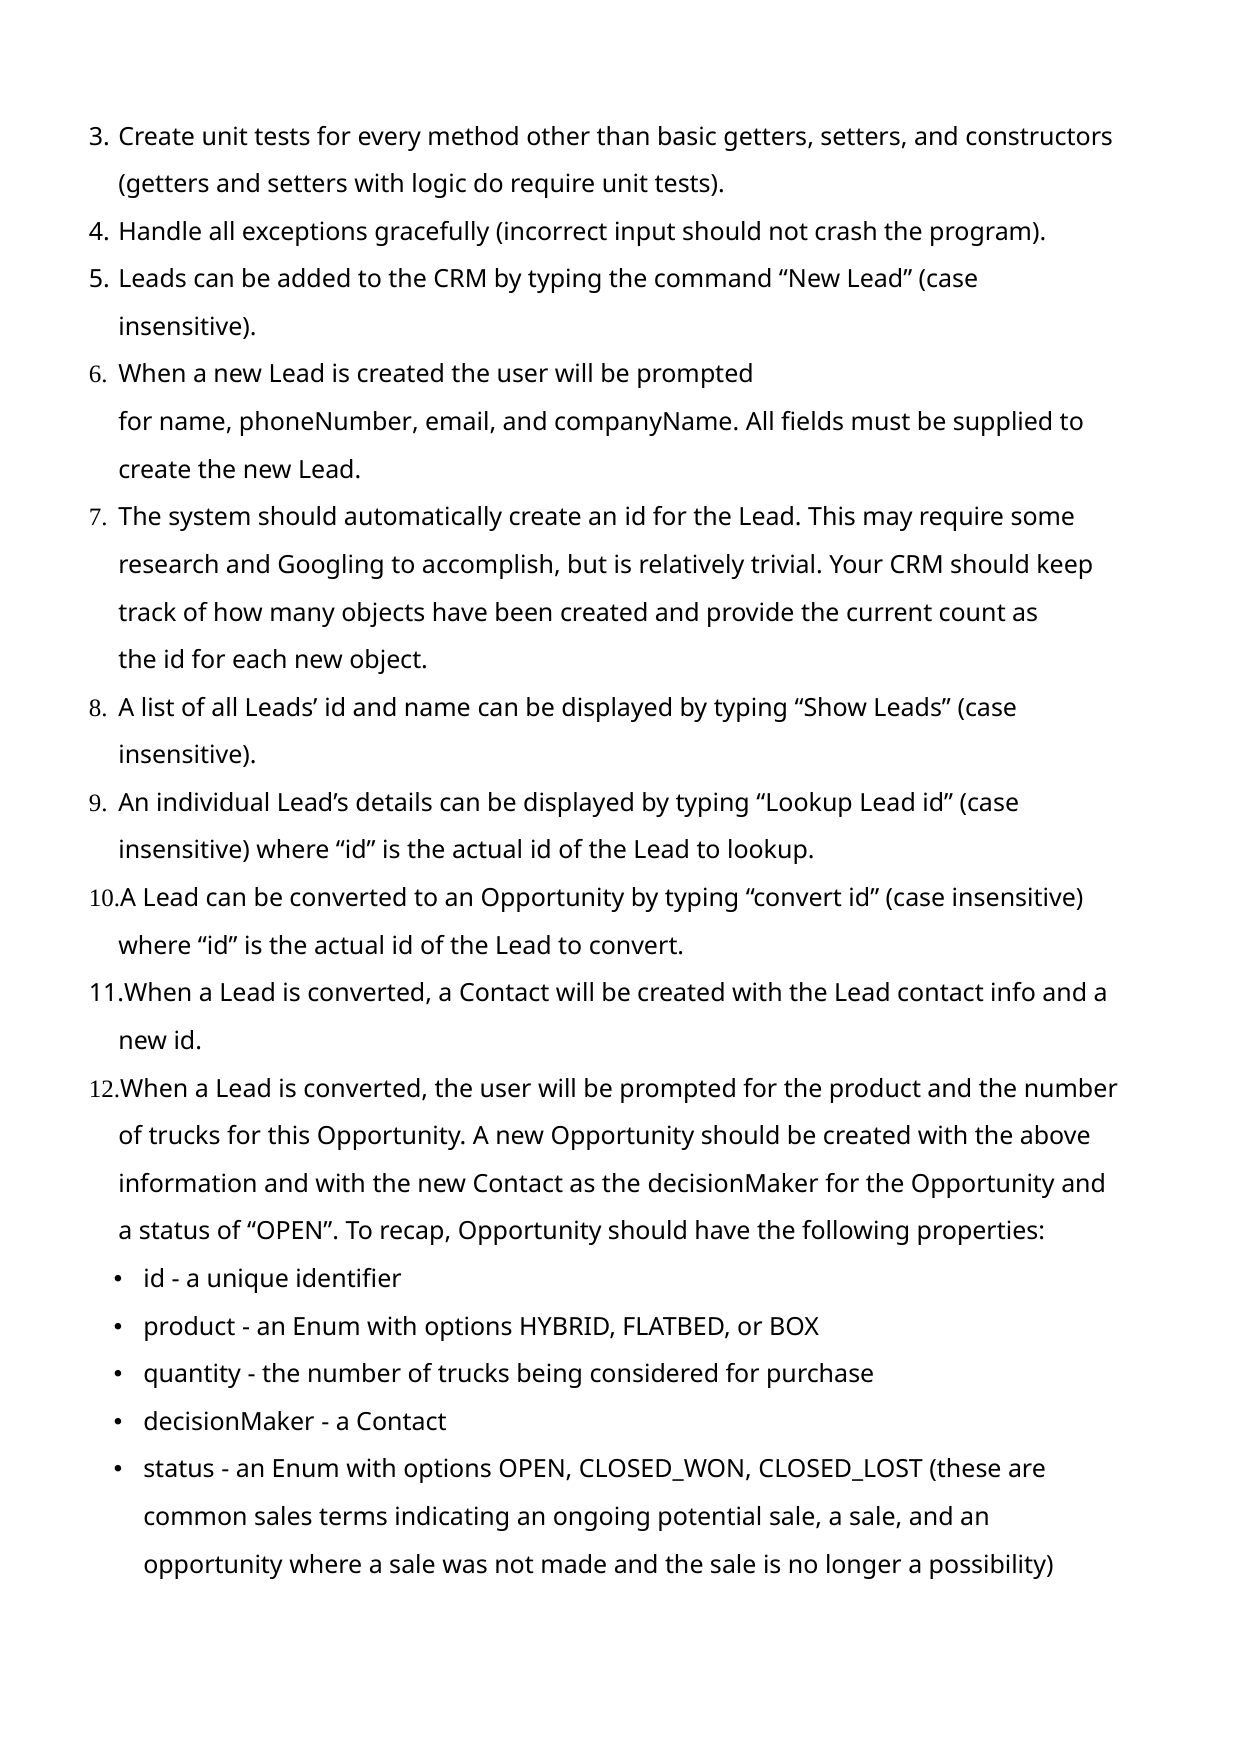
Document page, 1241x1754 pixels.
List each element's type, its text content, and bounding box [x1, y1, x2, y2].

list id - a unique identifier [118, 1261, 1122, 1295]
list When a Lead is converted, a Contact will be created with the Lead contact info and a new id. [118, 975, 1122, 1057]
list status - an Enum with options OPEN, CLOSED_WON, CLOSED_LOST (these are common sales terms indicating an ongoing potential sale, a sale, and an opportunity where a sale was not made and the sale is no longer a possibility) [118, 1451, 1122, 1580]
list quantity - the number of trucks being considered for purchase [118, 1356, 1122, 1390]
list decisionMaker - a Contact [118, 1403, 1122, 1437]
list A list of all Leads’ id and name can be displayed by typing “Show Leads” (case insensitive). [118, 689, 1122, 771]
list When a Lead is converted, the user will be prompted for the product and the number of trucks for this Opportunity. A new Opportunity should be created with the above information and with the new Contact as the decisionMaker for the Opportunity and a status of “OPEN”. To recap, Opportunity should have the following properties: [118, 1070, 1122, 1247]
list The system should automatically create an id for the Lead. This may require some research and Googling to accomplish, but is relatively trivial. Your CRM should keep track of how many objects have been created and provide the current count as the id for each new object. [118, 499, 1122, 676]
list Leads can be added to the CRM by typing the command “New Lead” (case insensitive). [118, 261, 1122, 343]
list A Lead can be converted to an Opportunity by typing “convert id” (case insensitive) where “id” is the actual id of the Lead to convert. [118, 880, 1122, 961]
list An individual Lead’s details can be displayed by typing “Lookup Lead id” (case insensitive) where “id” is the actual id of the Lead to lookup. [118, 784, 1122, 866]
list product - an Enum with options HYBRID, FLATBED, or BOX [118, 1308, 1122, 1342]
list Create unit tests for every method other than basic getters, setters, and constructors (getters and setters with logic do require unit tests). [118, 118, 1122, 200]
list Handle all exceptions gracefully (incorrect input should not crash the program). [118, 213, 1122, 247]
list When a new Lead is created the user will be prompted for name, phoneNumber, email, and companyName. All fields must be supplied to create the new Lead. [118, 356, 1122, 485]
